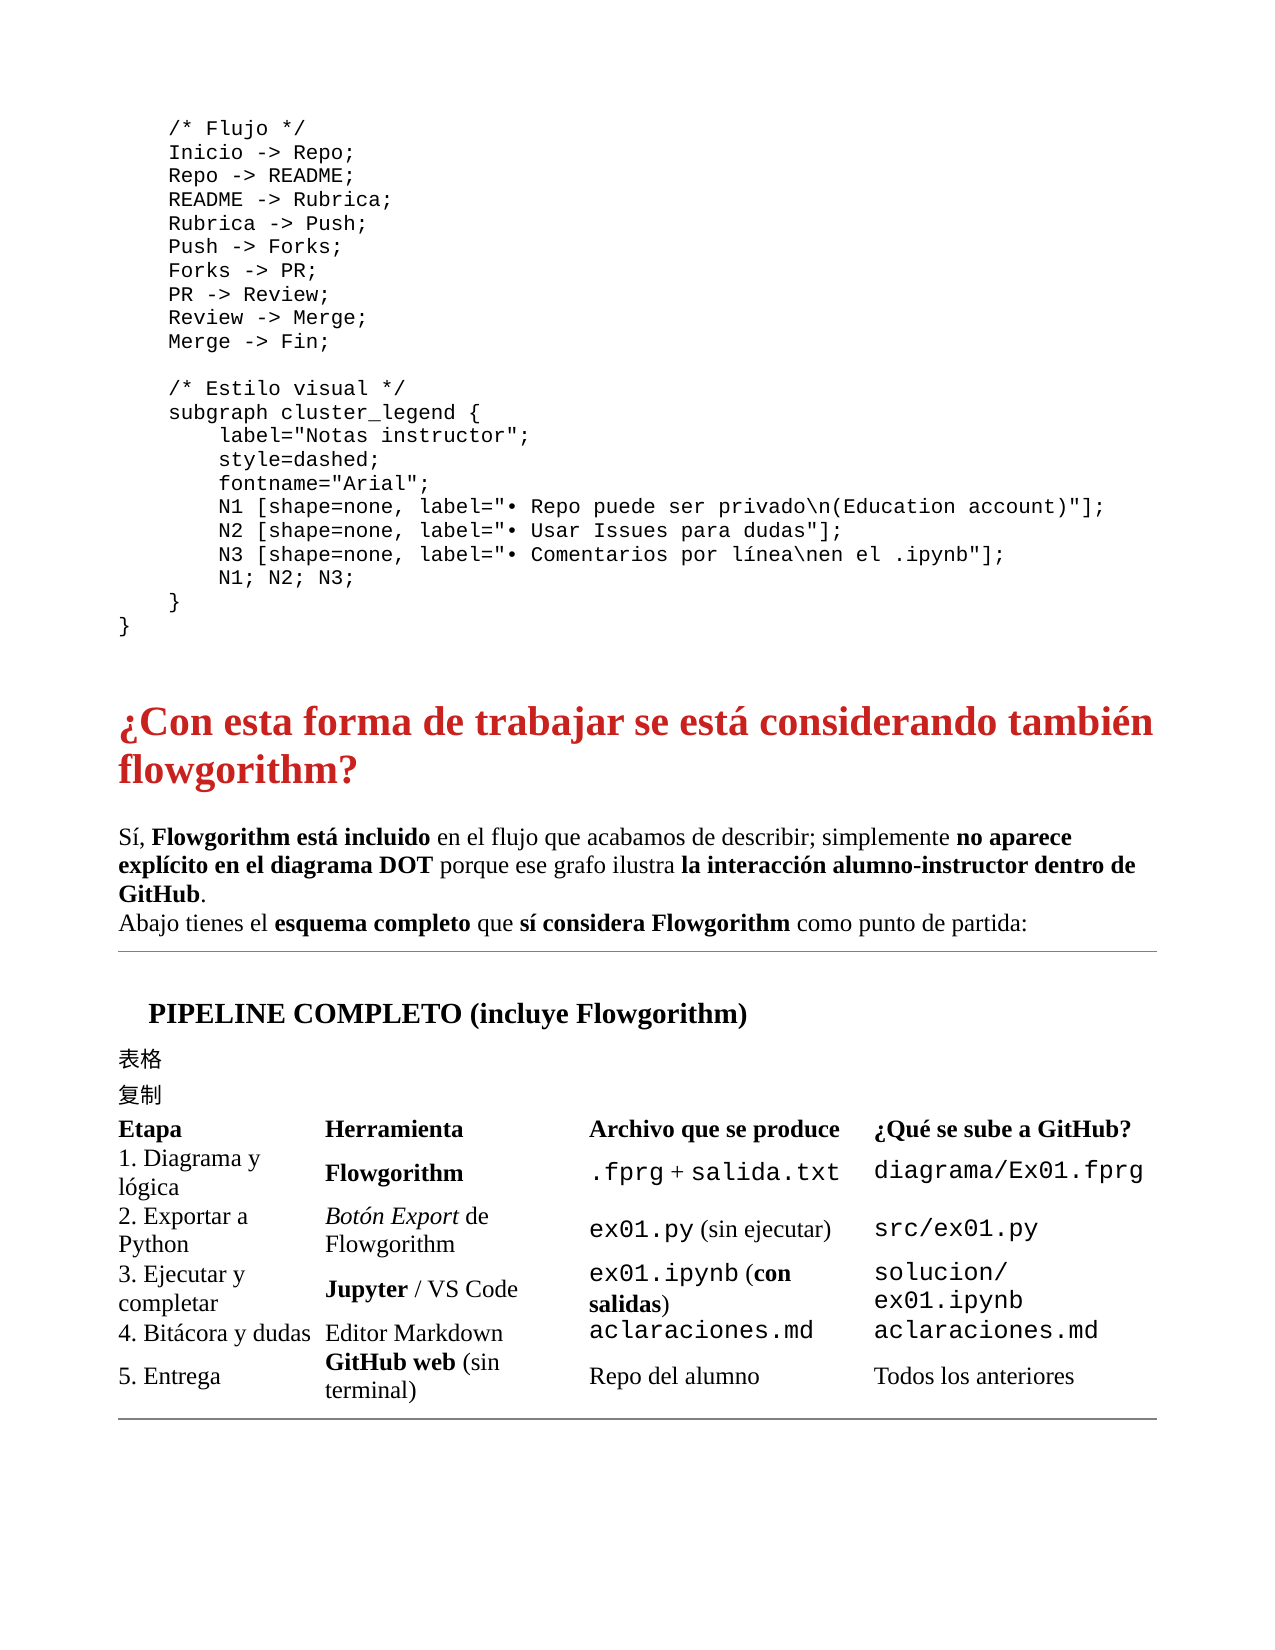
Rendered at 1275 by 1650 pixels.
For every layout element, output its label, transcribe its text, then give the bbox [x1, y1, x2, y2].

table_cell 3. Ejecutar y completar [118, 1258, 325, 1318]
text Forks -> PR; [118, 260, 1157, 284]
table_cell src/ex01.py [874, 1201, 1157, 1258]
table_cell Jupyter / VS Code [325, 1258, 589, 1318]
text N3 [shape=none, label="• Comentarios por línea\nen el .ipynb"]; [118, 544, 1157, 567]
table_header Archivo que se produce [589, 1115, 873, 1143]
table_cell Flowgorithm [325, 1143, 589, 1201]
text Push -> Forks; [118, 236, 1157, 260]
table_cell 4. Bitácora y dudas [118, 1318, 325, 1347]
text /* Estilo visual */ [118, 378, 1157, 402]
text N2 [shape=none, label="• Usar Issues para dudas"]; [118, 520, 1157, 544]
text N1; N2; N3; [118, 567, 1157, 591]
text Rubrica -> Push; [118, 213, 1157, 236]
table_cell 1. Diagrama y lógica [118, 1143, 325, 1201]
table_cell solucion/ex01.ipynb [874, 1258, 1157, 1318]
table_cell 5. Entrega [118, 1347, 325, 1404]
table_cell .fprg + salida.txt [589, 1143, 873, 1201]
table_cell Editor Markdown [325, 1318, 589, 1347]
table_cell Botón Export de Flowgorithm [325, 1201, 589, 1258]
table_header Etapa [118, 1115, 325, 1143]
text README -> Rubrica; [118, 189, 1157, 213]
text fontname="Arial"; [118, 473, 1157, 496]
text Review -> Merge; [118, 307, 1157, 331]
table_cell Repo del alumno [589, 1347, 873, 1404]
text } [118, 591, 1157, 615]
table_cell aclaraciones.md [589, 1318, 873, 1347]
table_cell GitHub web (sin terminal) [325, 1347, 589, 1404]
text Repo -> README; [118, 165, 1157, 189]
text } [118, 615, 1157, 638]
text Sí, Flowgorithm está incluido en el flujo que acabamos de describir; simplemente no aparece explícito en el diagrama DOT porque ese grafo ilustra la interacción alumno-instructor dentro de GitHub. Abajo tienes el esquema completo que sí considera Flowgorithm como punto de partida: [118, 822, 1157, 937]
text /* Flujo */ [118, 118, 1157, 142]
text label="Notas instructor"; [118, 426, 1157, 449]
text style=dashed; [118, 449, 1157, 473]
subtitle 🔁 PIPELINE COMPLETO (incluye Flowgorithm) [118, 996, 1157, 1029]
table_cell Todos los anteriores [874, 1347, 1157, 1404]
table_cell aclaraciones.md [874, 1318, 1157, 1347]
table_cell diagrama/Ex01.fprg [874, 1143, 1157, 1201]
text 表格 [118, 1042, 1141, 1073]
table_cell ex01.ipynb (con salidas) [589, 1258, 873, 1318]
text Merge -> Fin; [118, 331, 1157, 354]
table_header Herramienta [325, 1115, 589, 1143]
text subgraph cluster_legend { [118, 402, 1157, 426]
table_cell ex01.py (sin ejecutar) [589, 1201, 873, 1258]
table_header ¿Qué se sube a GitHub? [874, 1115, 1157, 1143]
text 复制 [118, 1078, 1157, 1110]
text Inicio -> Repo; [118, 142, 1157, 165]
text PR -> Review; [118, 284, 1157, 307]
text N1 [shape=none, label="• Repo puede ser privado\n(Education account)"]; [118, 496, 1157, 520]
table_cell 2. Exportar a Python [118, 1201, 325, 1258]
text ¿Con esta forma de trabajar se está considerando también flowgorithm? [118, 697, 1157, 792]
